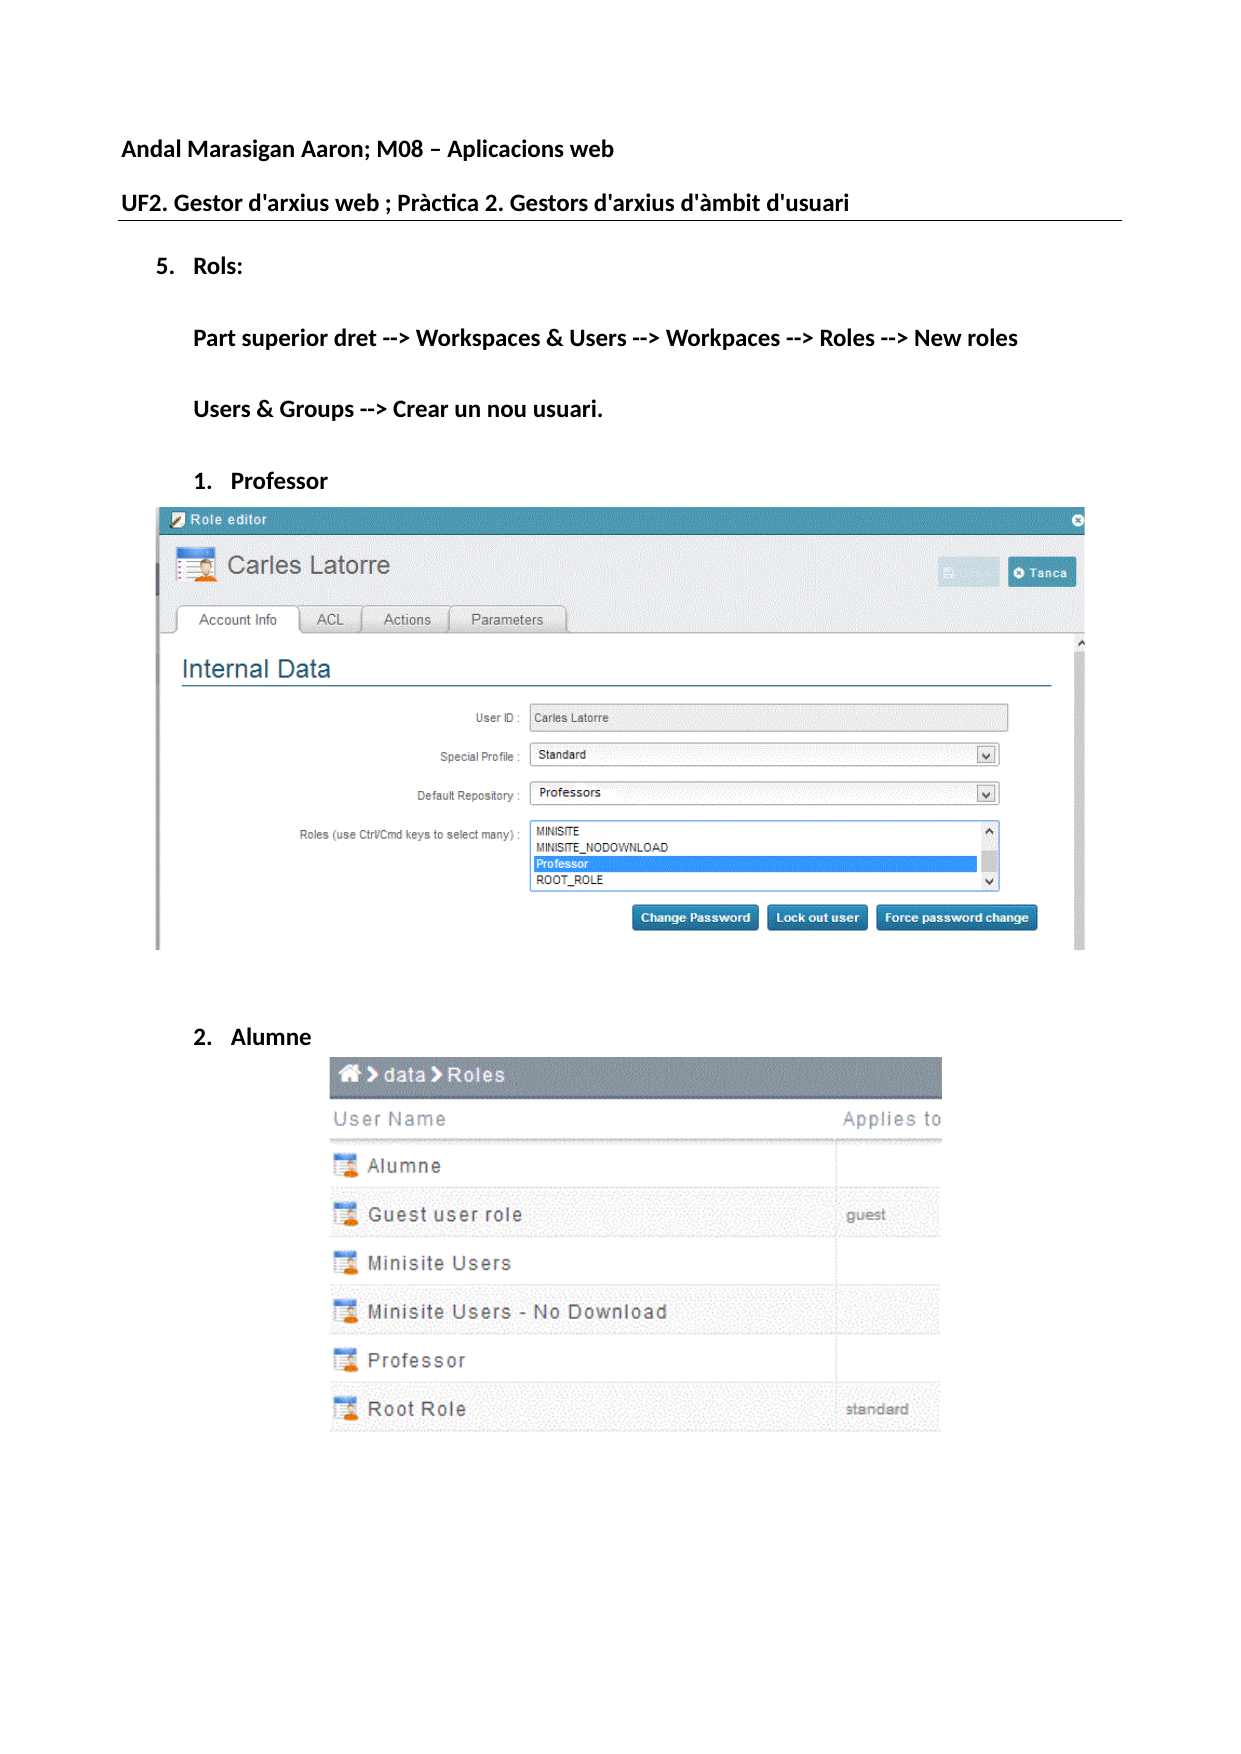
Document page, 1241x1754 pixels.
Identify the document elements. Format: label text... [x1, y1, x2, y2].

list Professor [193, 465, 1122, 496]
list Rols: [156, 250, 1122, 280]
list Users & Groups --> Crear un nou usuari. [156, 393, 1122, 424]
list Part superior dret --> Workspaces & Users --> Workpaces --> Roles --> New roles [156, 322, 1122, 352]
list Alumne [193, 1022, 1122, 1052]
picture [329, 1057, 942, 1446]
picture [155, 507, 1085, 950]
